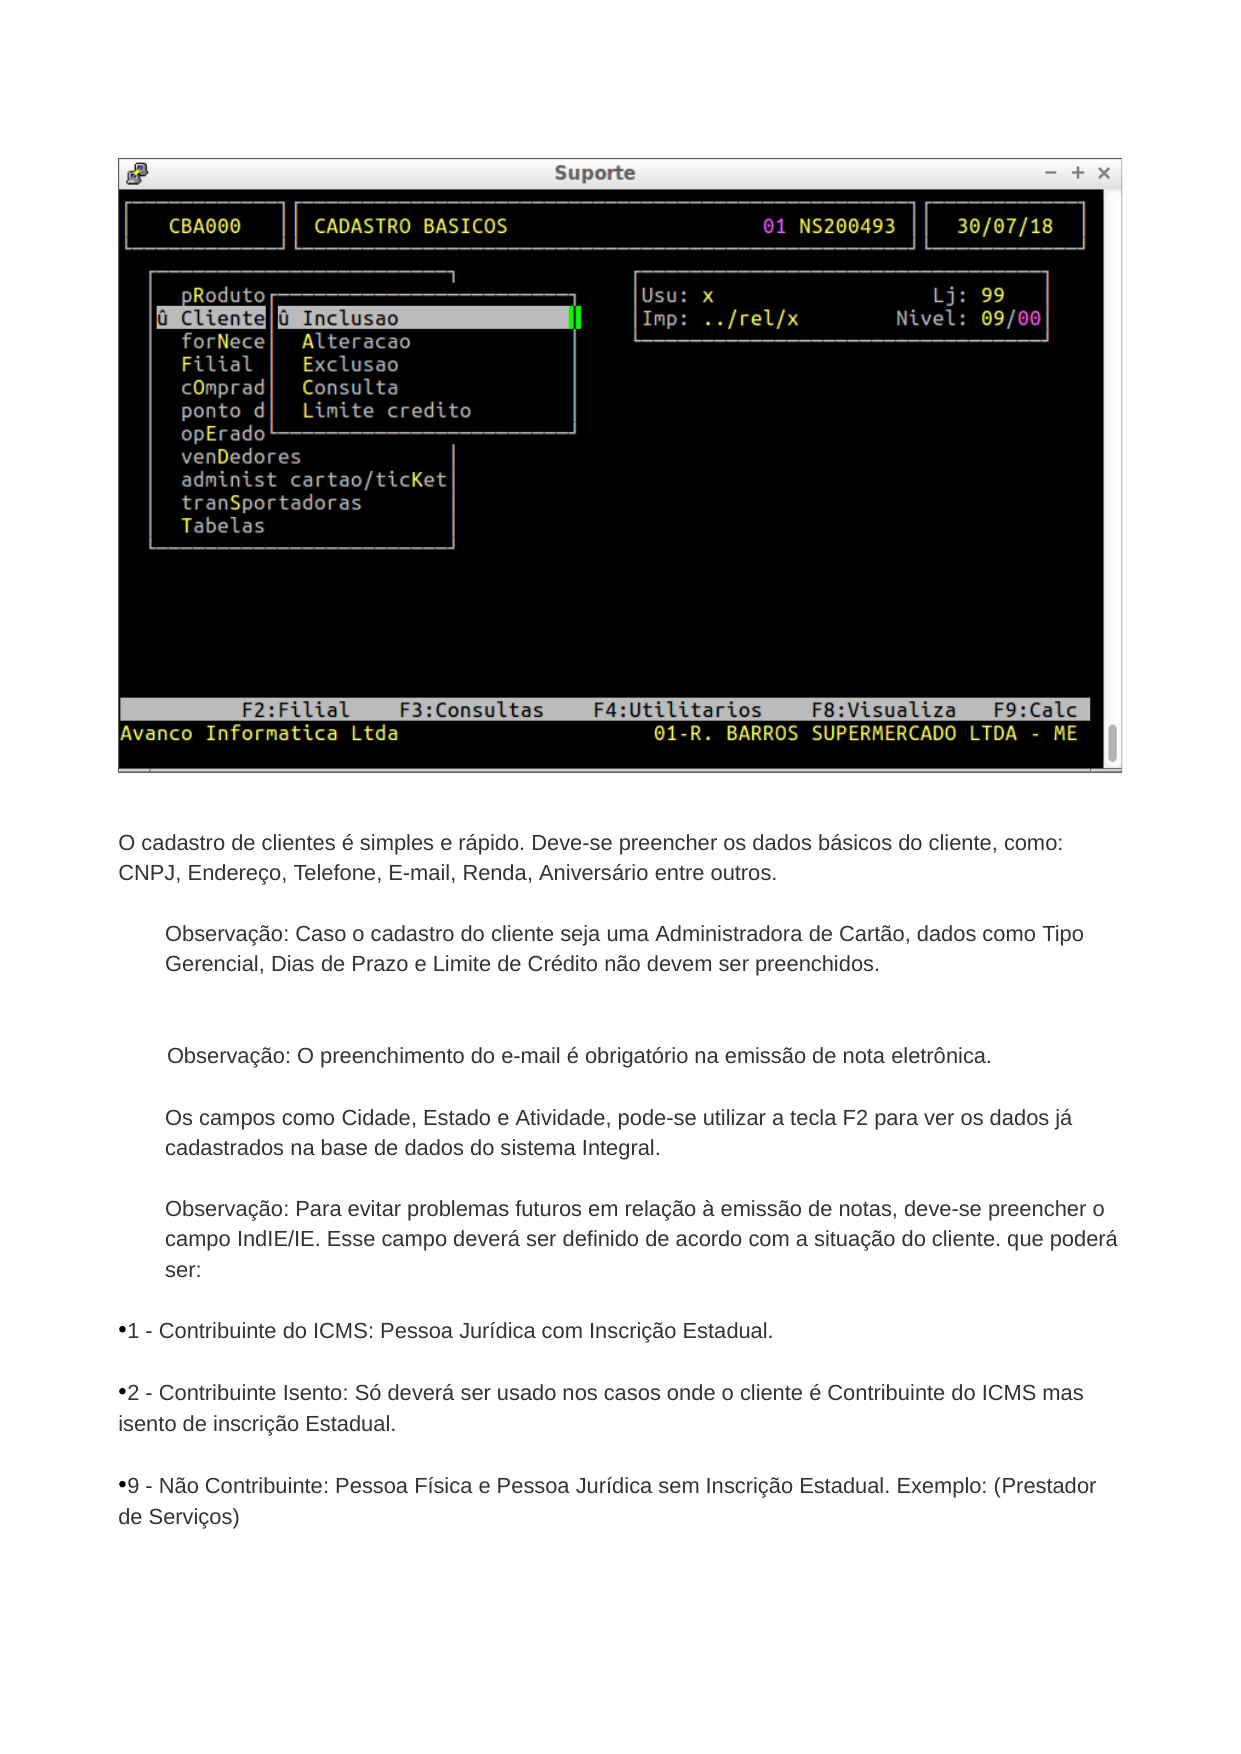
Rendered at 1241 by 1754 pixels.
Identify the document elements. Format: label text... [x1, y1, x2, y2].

text Observação: O preenchimento do e-mail é obrigatório na emissão de nota eletrônica. [118, 1013, 1122, 1068]
list 2 - Contribuinte Isento: Só deverá ser usado nos casos onde o cliente é Contribuinte do ICMS mas isento de inscrição Estadual. [118, 1380, 1122, 1436]
text O cadastro de clientes é simples e rápido. Deve-se preencher os dados básicos do cliente, como: CNPJ, Endereço, Telefone, E-mail, Renda, Aniversário entre outros. [118, 829, 1122, 885]
list 9 - Não Contribuinte: Pessoa Física e Pessoa Jurídica sem Inscrição Estadual. Exemplo: (Prestador de Serviços) [118, 1473, 1122, 1529]
text Observação: Para evitar problemas futuros em relação à emissão de notas, deve-se preencher o campo IndIE/IE. Esse campo deverá ser definido de acordo com a situação do cliente. que poderá ser: [165, 1196, 1122, 1282]
picture [118, 158, 1123, 773]
text Os campos como Cidade, Estado e Atividade, pode-se utilizar a tecla F2 para ver os dados já cadastrados na base de dados do sistema Integral. [165, 1104, 1122, 1160]
list 1 - Contribuinte do ICMS: Pessoa Jurídica com Inscrição Estadual. [118, 1318, 1122, 1344]
text Observação: Caso o cadastro do cliente seja uma Administradora de Cartão, dados como Tipo Gerencial, Dias de Prazo e Limite de Crédito não devem ser preenchidos. [165, 921, 1122, 976]
